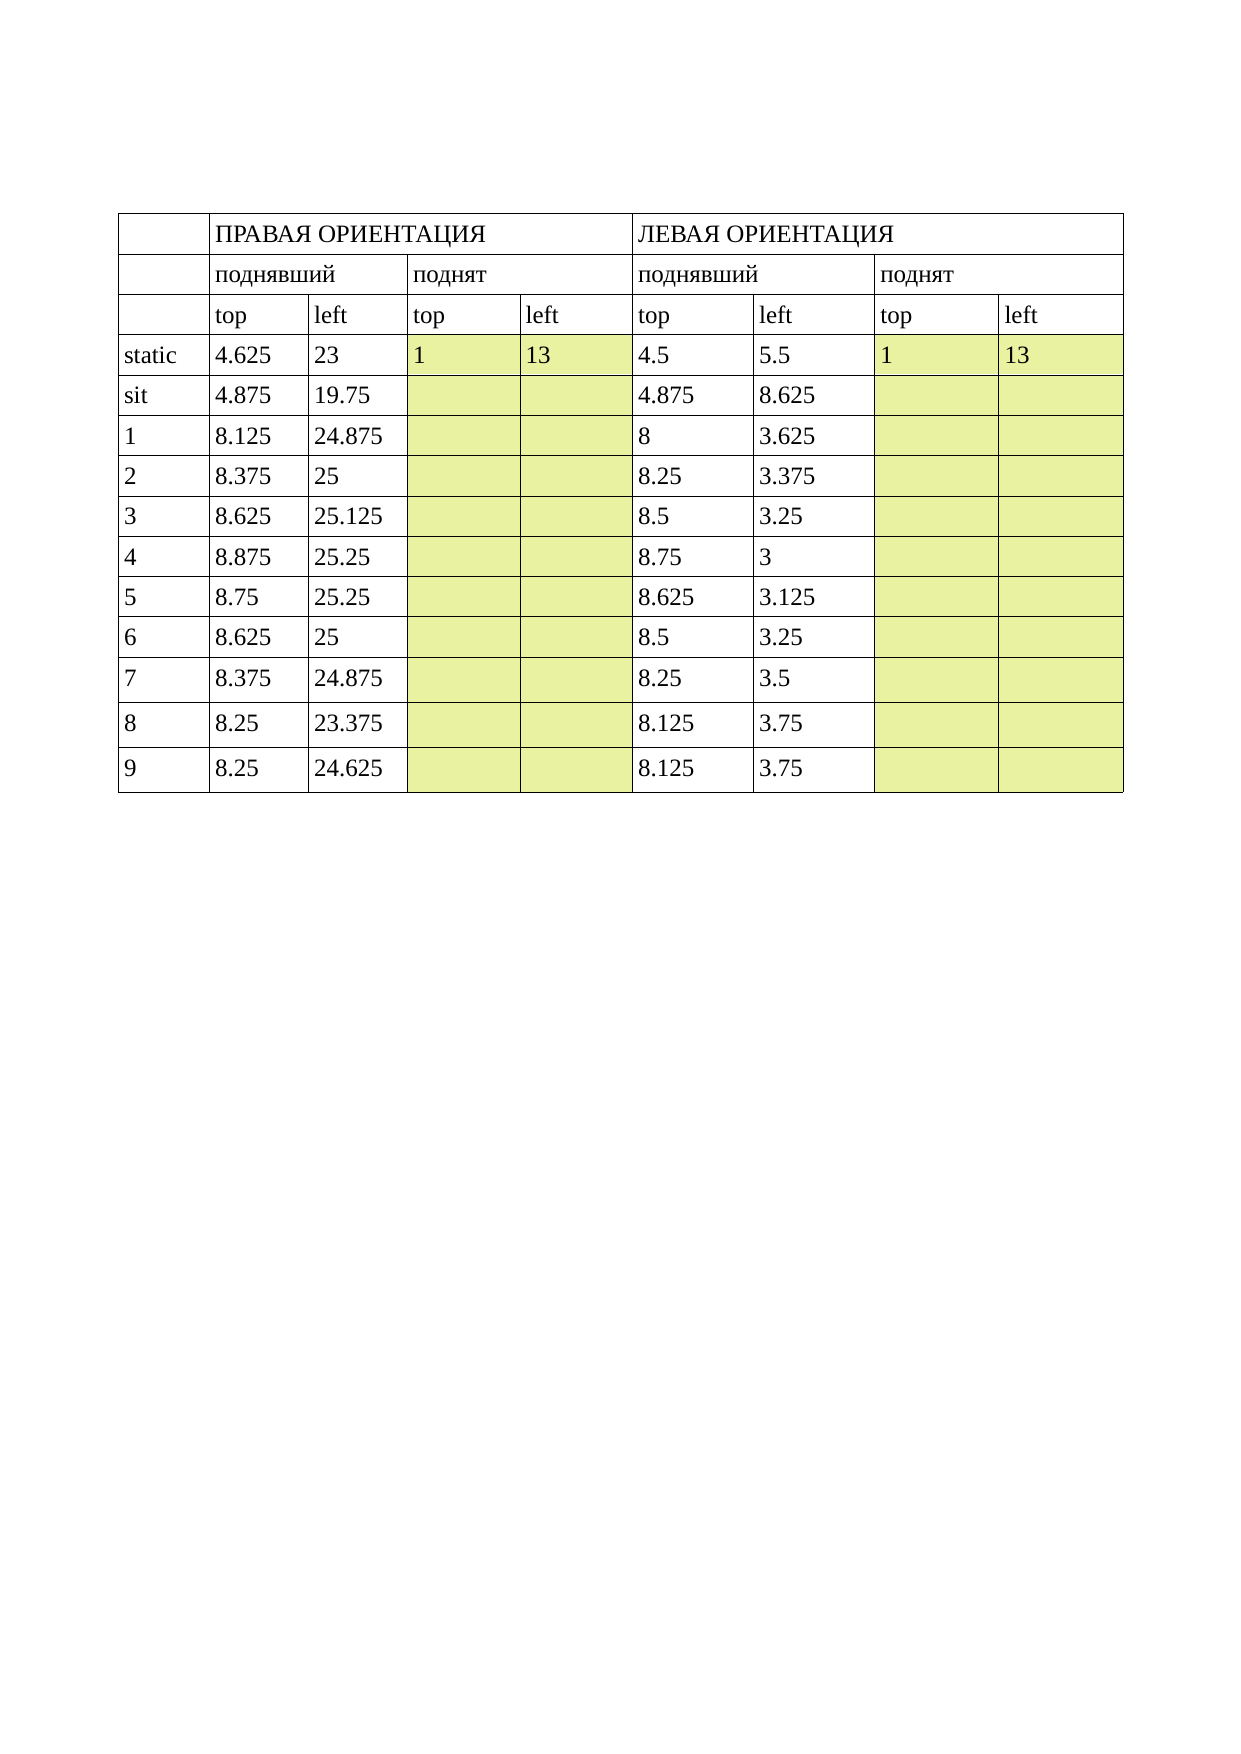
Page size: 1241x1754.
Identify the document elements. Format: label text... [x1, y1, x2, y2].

table_cell 25 [309, 456, 407, 496]
table_cell 8.125 [633, 748, 753, 792]
table_cell 9 [119, 748, 209, 792]
table_cell [875, 703, 998, 747]
table_cell 1 [408, 335, 520, 374]
table_cell [875, 456, 998, 496]
table_cell 8.5 [633, 617, 753, 657]
table_cell 8.625 [210, 497, 308, 536]
table_cell 4 [119, 537, 209, 576]
table_cell static [119, 335, 209, 374]
table_cell [999, 577, 1123, 616]
table_cell 5 [119, 577, 209, 616]
table_cell left [754, 295, 874, 334]
table_cell left [999, 295, 1123, 334]
table_cell left [309, 295, 407, 334]
table_header [119, 214, 209, 254]
table_cell top [875, 295, 998, 334]
table_cell [521, 416, 632, 455]
table_cell [999, 497, 1123, 536]
table_cell 3.75 [754, 703, 874, 747]
table_cell [999, 416, 1123, 455]
table_cell [119, 295, 209, 334]
table_cell 8.625 [633, 577, 753, 616]
table_cell 7 [119, 658, 209, 702]
table_cell 3.75 [754, 748, 874, 792]
table_cell 25.25 [309, 577, 407, 616]
table_cell [408, 376, 520, 415]
table_cell 8.25 [633, 658, 753, 702]
table_cell 3.375 [754, 456, 874, 496]
table_cell [521, 456, 632, 496]
table_cell 4.875 [633, 376, 753, 415]
table_cell 8.625 [210, 617, 308, 657]
table_cell [875, 617, 998, 657]
table_cell 8.75 [633, 537, 753, 576]
table_cell 8 [633, 416, 753, 455]
table_cell 1 [119, 416, 209, 455]
table_cell 24.875 [309, 416, 407, 455]
table_cell [408, 617, 520, 657]
table_cell [999, 617, 1123, 657]
table_cell 6 [119, 617, 209, 657]
table_cell [408, 456, 520, 496]
table_cell 3 [754, 537, 874, 576]
table_cell [875, 537, 998, 576]
table_cell [408, 537, 520, 576]
table_cell 4.5 [633, 335, 753, 374]
table_cell 8.25 [633, 456, 753, 496]
table_cell [119, 255, 209, 294]
table_cell 24.625 [309, 748, 407, 792]
table_cell 13 [999, 335, 1123, 374]
table_cell top [408, 295, 520, 334]
table_cell [999, 456, 1123, 496]
table_cell 3.125 [754, 577, 874, 616]
table_cell [875, 748, 998, 792]
table_cell [521, 658, 632, 702]
table_cell top [633, 295, 753, 334]
table_header ПРАВАЯ ОРИЕНТАЦИЯ [210, 214, 632, 254]
table_cell 8.25 [210, 748, 308, 792]
table_cell [999, 748, 1123, 792]
table_cell top [210, 295, 308, 334]
table_cell 4.875 [210, 376, 308, 415]
table_cell 3.625 [754, 416, 874, 455]
table_cell 8.5 [633, 497, 753, 536]
table_cell 3.25 [754, 497, 874, 536]
table_cell поднят [875, 255, 1123, 294]
table_cell [408, 497, 520, 536]
table_cell [521, 577, 632, 616]
table_cell [521, 748, 632, 792]
table_cell поднявший [633, 255, 874, 294]
table_cell [875, 658, 998, 702]
table_cell 8.125 [633, 703, 753, 747]
table_cell 8.875 [210, 537, 308, 576]
table_cell поднят [408, 255, 632, 294]
table_cell 3 [119, 497, 209, 536]
table_cell [875, 416, 998, 455]
table_cell sit [119, 376, 209, 415]
table_cell 3.5 [754, 658, 874, 702]
table_cell [521, 617, 632, 657]
table_cell 3.25 [754, 617, 874, 657]
table_cell [521, 703, 632, 747]
table_cell [875, 577, 998, 616]
table_cell 5.5 [754, 335, 874, 374]
table_header ЛЕВАЯ ОРИЕНТАЦИЯ [633, 214, 1123, 254]
table_cell 19.75 [309, 376, 407, 415]
table_cell 8.125 [210, 416, 308, 455]
table_cell [875, 376, 998, 415]
table_cell [999, 376, 1123, 415]
table_cell left [521, 295, 632, 334]
table_cell [408, 703, 520, 747]
table_cell [999, 658, 1123, 702]
table_cell [875, 497, 998, 536]
table_cell 13 [521, 335, 632, 374]
table_cell [521, 497, 632, 536]
table_cell [999, 703, 1123, 747]
table_cell [408, 577, 520, 616]
table_cell 8 [119, 703, 209, 747]
table_cell 24.875 [309, 658, 407, 702]
table_cell поднявший [210, 255, 407, 294]
table_cell [408, 748, 520, 792]
table_cell 8.625 [754, 376, 874, 415]
table_cell 8.375 [210, 658, 308, 702]
table_cell 4.625 [210, 335, 308, 374]
table_cell 23.375 [309, 703, 407, 747]
table_cell 8.25 [210, 703, 308, 747]
table_cell 1 [875, 335, 998, 374]
table_cell 2 [119, 456, 209, 496]
table_cell 8.375 [210, 456, 308, 496]
table_cell [408, 658, 520, 702]
table_cell 25.125 [309, 497, 407, 536]
table_cell 8.75 [210, 577, 308, 616]
table_cell [408, 416, 520, 455]
table_cell 23 [309, 335, 407, 374]
table_cell [999, 537, 1123, 576]
table_cell 25.25 [309, 537, 407, 576]
table_cell [521, 537, 632, 576]
table_cell 25 [309, 617, 407, 657]
table_cell [521, 376, 632, 415]
